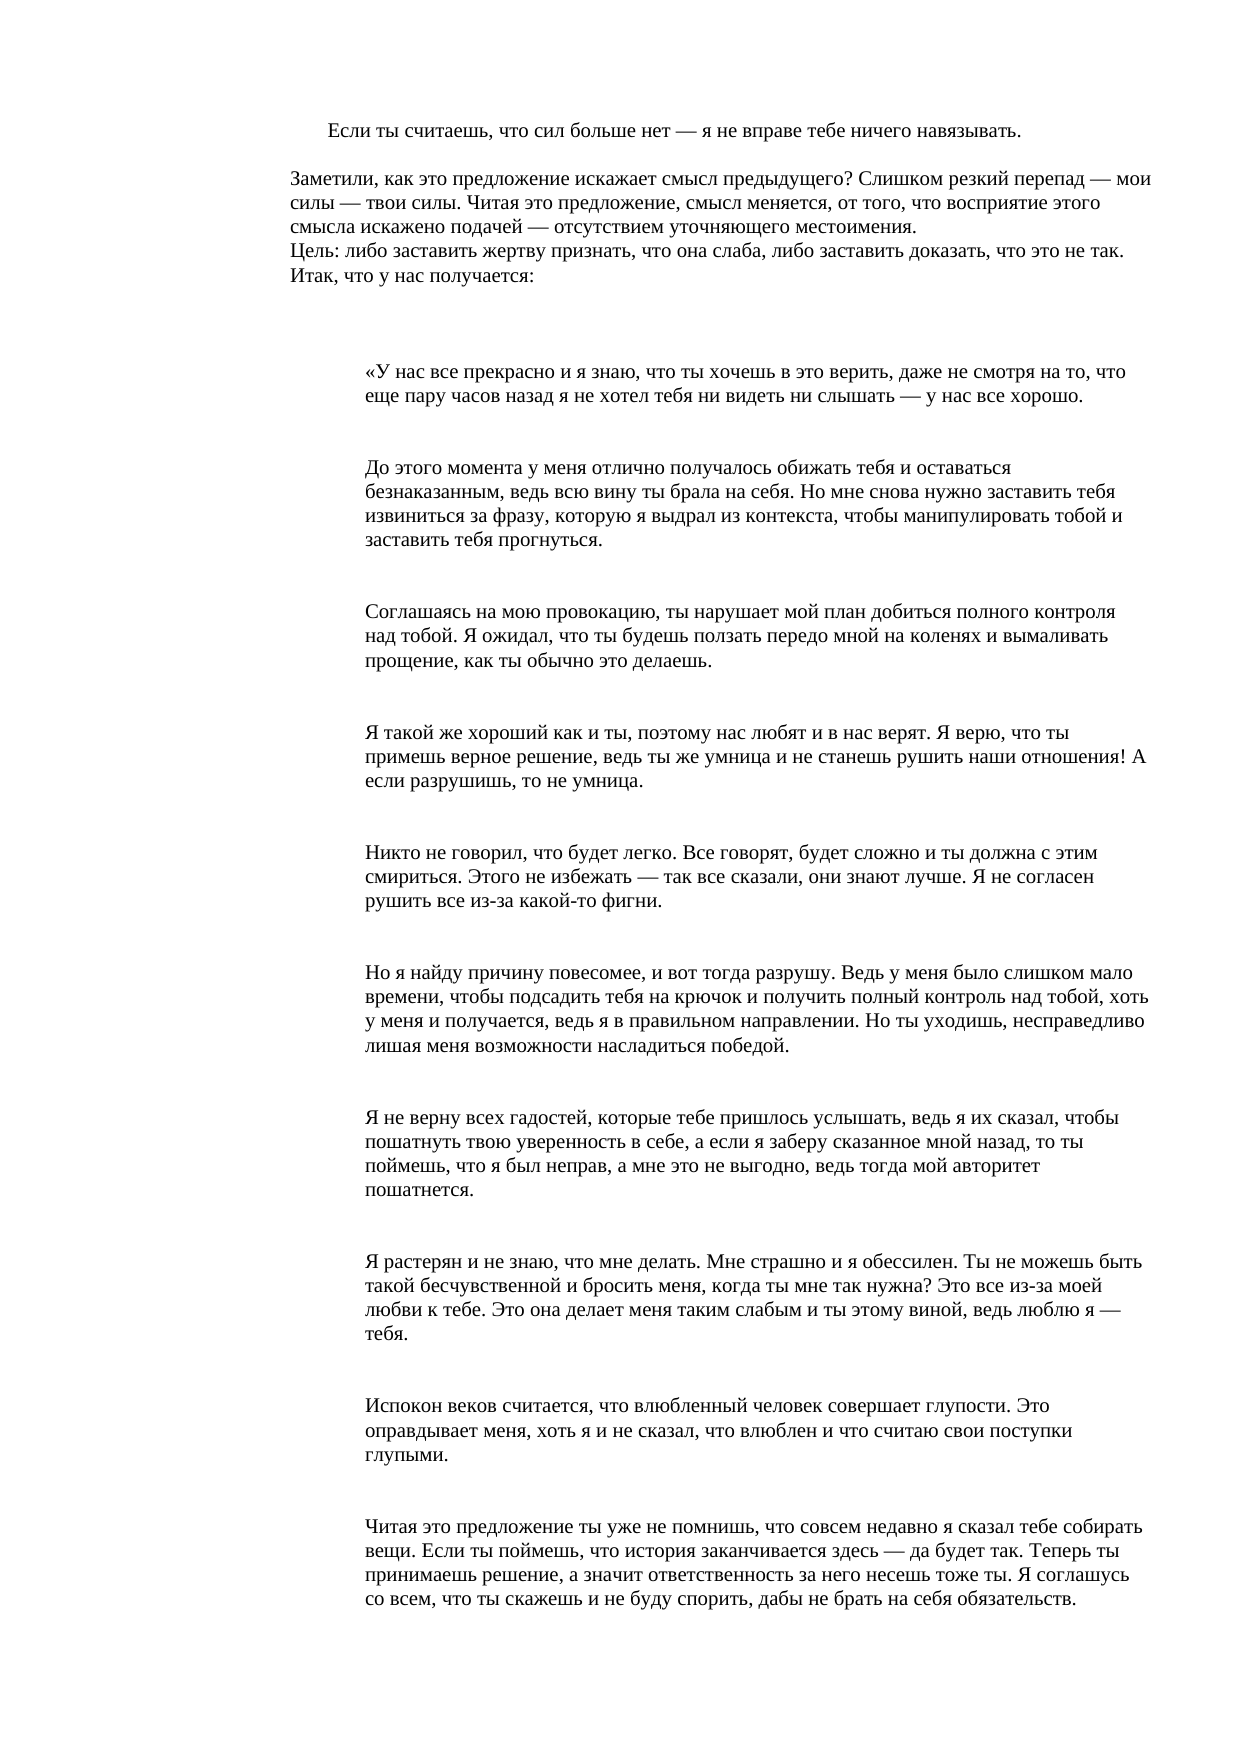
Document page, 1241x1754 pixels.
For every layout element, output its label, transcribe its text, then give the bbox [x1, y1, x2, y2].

text До этого момента у меня отлично получалось обижать тебя и оставаться безнаказанным, ведь всю вину ты брала на себя. Но мне снова нужно заставить тебя извиниться за фразу, которую я выдрал из контекста, чтобы манипулировать тобой и заставить тебя прогнуться. [365, 455, 1152, 551]
text Никто не говорил, что будет легко. Все говорят, будет сложно и ты должна с этим смириться. Этого не избежать — так все сказали, они знают лучше. Я не согласен рушить все из-за какой-то фигни. [365, 840, 1152, 912]
text Читая это предложение ты уже не помнишь, что совсем недавно я сказал тебе собирать вещи. Если ты поймешь, что история заканчивается здесь — да будет так. Теперь ты принимаешь решение, а значит ответственность за него несешь тоже ты. Я соглашусь со всем, что ты скажешь и не буду спорить, дабы не брать на себя обязательств. [365, 1514, 1152, 1610]
text Но я найду причину повесомее, и вот тогда разрушу. Ведь у меня было слишком мало времени, чтобы подсадить тебя на крючок и получить полный контроль над тобой, хоть у меня и получается, ведь я в правильном направлении. Но ты уходишь, несправедливо лишая меня возможности насладиться победой. [365, 960, 1152, 1057]
text Я такой же хороший как и ты, поэтому нас любят и в нас верят. Я верю, что ты примешь верное решение, ведь ты же умница и не станешь рушить наши отношения! А если разрушишь, то не умница. [365, 720, 1152, 792]
text Заметили, как это предложение искажает смысл предыдущего? Слишком резкий перепад — мои силы — твои силы. Читая это предложение, смысл меняется, от того, что восприятие этого смысла искажено подачей — отсутствием уточняющего местоимения. [290, 166, 1152, 238]
text Испокон веков считается, что влюбленный человек совершает глупости. Это оправдывает меня, хоть я и не сказал, что влюблен и что считаю свои поступки глупыми. [365, 1393, 1152, 1466]
text Соглашаясь на мою провокацию, ты нарушает мой план добиться полного контроля над тобой. Я ожидал, что ты будешь ползать передо мной на коленях и вымаливать прощение, как ты обычно это делаешь. [365, 599, 1152, 672]
text Я не верну всех гадостей, которые тебе пришлось услышать, ведь я их сказал, чтобы пошатнуть твою уверенность в себе, а если я заберу сказанное мной назад, то ты поймешь, что я был неправ, а мне это не выгодно, ведь тогда мой авторитет пошатнется. [365, 1105, 1152, 1201]
text Цель: либо заставить жертву признать, что она слаба, либо заставить доказать, что это не так. [290, 238, 1152, 262]
text Я растерян и не знаю, что мне делать. Мне страшно и я обессилен. Ты не можешь быть такой бесчувственной и бросить меня, когда ты мне так нужна? Это все из-за моей любви к тебе. Это она делает меня таким слабым и ты этому виной, ведь люблю я — тебя. [365, 1249, 1152, 1345]
text Итак, что у нас получается: [290, 262, 1152, 287]
text «У нас все прекрасно и я знаю, что ты хочешь в это верить, даже не смотря на то, что еще пару часов назад я не хотел тебя ни видеть ни слышать — у нас все хорошо. [365, 359, 1152, 407]
text Если ты считаешь, что сил больше нет — я не вправе тебе ничего навязывать. [327, 118, 1152, 142]
